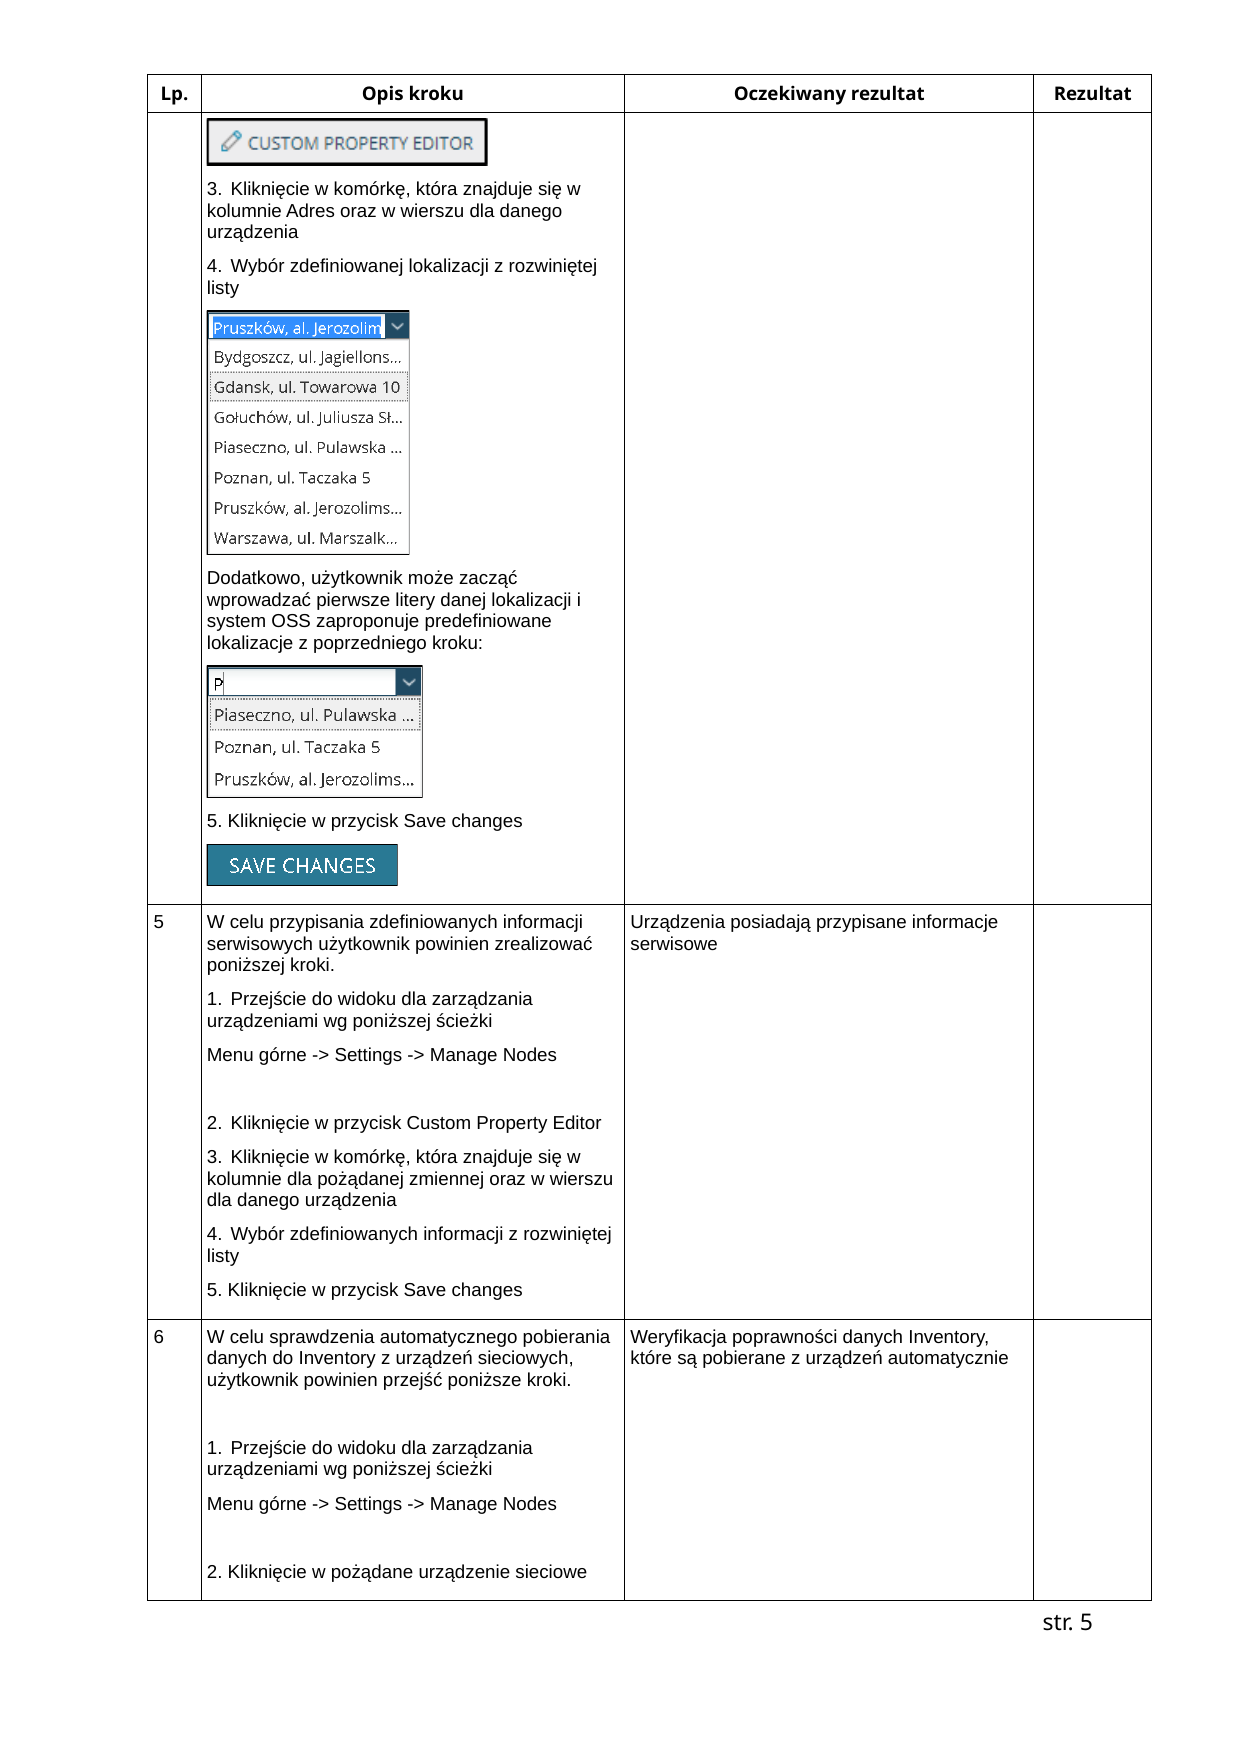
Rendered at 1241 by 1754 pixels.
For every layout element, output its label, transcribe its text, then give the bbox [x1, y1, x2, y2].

table_header Oczekiwany rezultat [625, 75, 1033, 112]
table_cell [625, 113, 1033, 904]
table_header Rezultat [1034, 75, 1151, 112]
table_cell 5 [148, 905, 201, 1319]
table_cell W celu przypisania zdefiniowanych informacji serwisowych użytkownik powinien zrealizować poniższej kroki. 1. Przejście do widoku dla zarządzania urządzeniami wg poniższej ścieżki Menu górne -> Settings -> Manage Nodes 2. Kliknięcie w przycisk Custom Property Editor 3. Kliknięcie w komórkę, która znajduje się w kolumnie dla pożądanej zmiennej oraz w wierszu dla danego urządzenia 4. Wybór zdefiniowanych informacji z rozwiniętej listy 5. Kliknięcie w przycisk Save changes [202, 905, 624, 1319]
table_cell [1034, 113, 1151, 904]
table_header Opis kroku [202, 75, 624, 112]
table_cell 3. Kliknięcie w komórkę, która znajduje się w kolumnie Adres oraz w wierszu dla danego urządzenia 4. Wybór zdefiniowanej lokalizacji z rozwiniętej listy Dodatkowo, użytkownik może zacząć wprowadzać pierwsze litery danej lokalizacji i system OSS zaproponuje predefiniowane lokalizacje z poprzedniego kroku: 5. Kliknięcie w przycisk Save changes [202, 113, 624, 904]
table_cell Weryfikacja poprawności danych Inventory, które są pobierane z urządzeń automatycznie [625, 1320, 1033, 1600]
table_cell Urządzenia posiadają przypisane informacje serwisowe [625, 905, 1033, 1319]
table_cell W celu sprawdzenia automatycznego pobierania danych do Inventory z urządzeń sieciowych, użytkownik powinien przejść poniższe kroki. 1. Przejście do widoku dla zarządzania urządzeniami wg poniższej ścieżki Menu górne -> Settings -> Manage Nodes 2. Kliknięcie w pożądane urządzenie sieciowe [202, 1320, 624, 1600]
table_header Lp. [148, 75, 201, 112]
table_cell 6 [148, 1320, 201, 1600]
table_cell [148, 113, 201, 904]
table_cell [1034, 1320, 1151, 1600]
table_cell [1034, 905, 1151, 1319]
